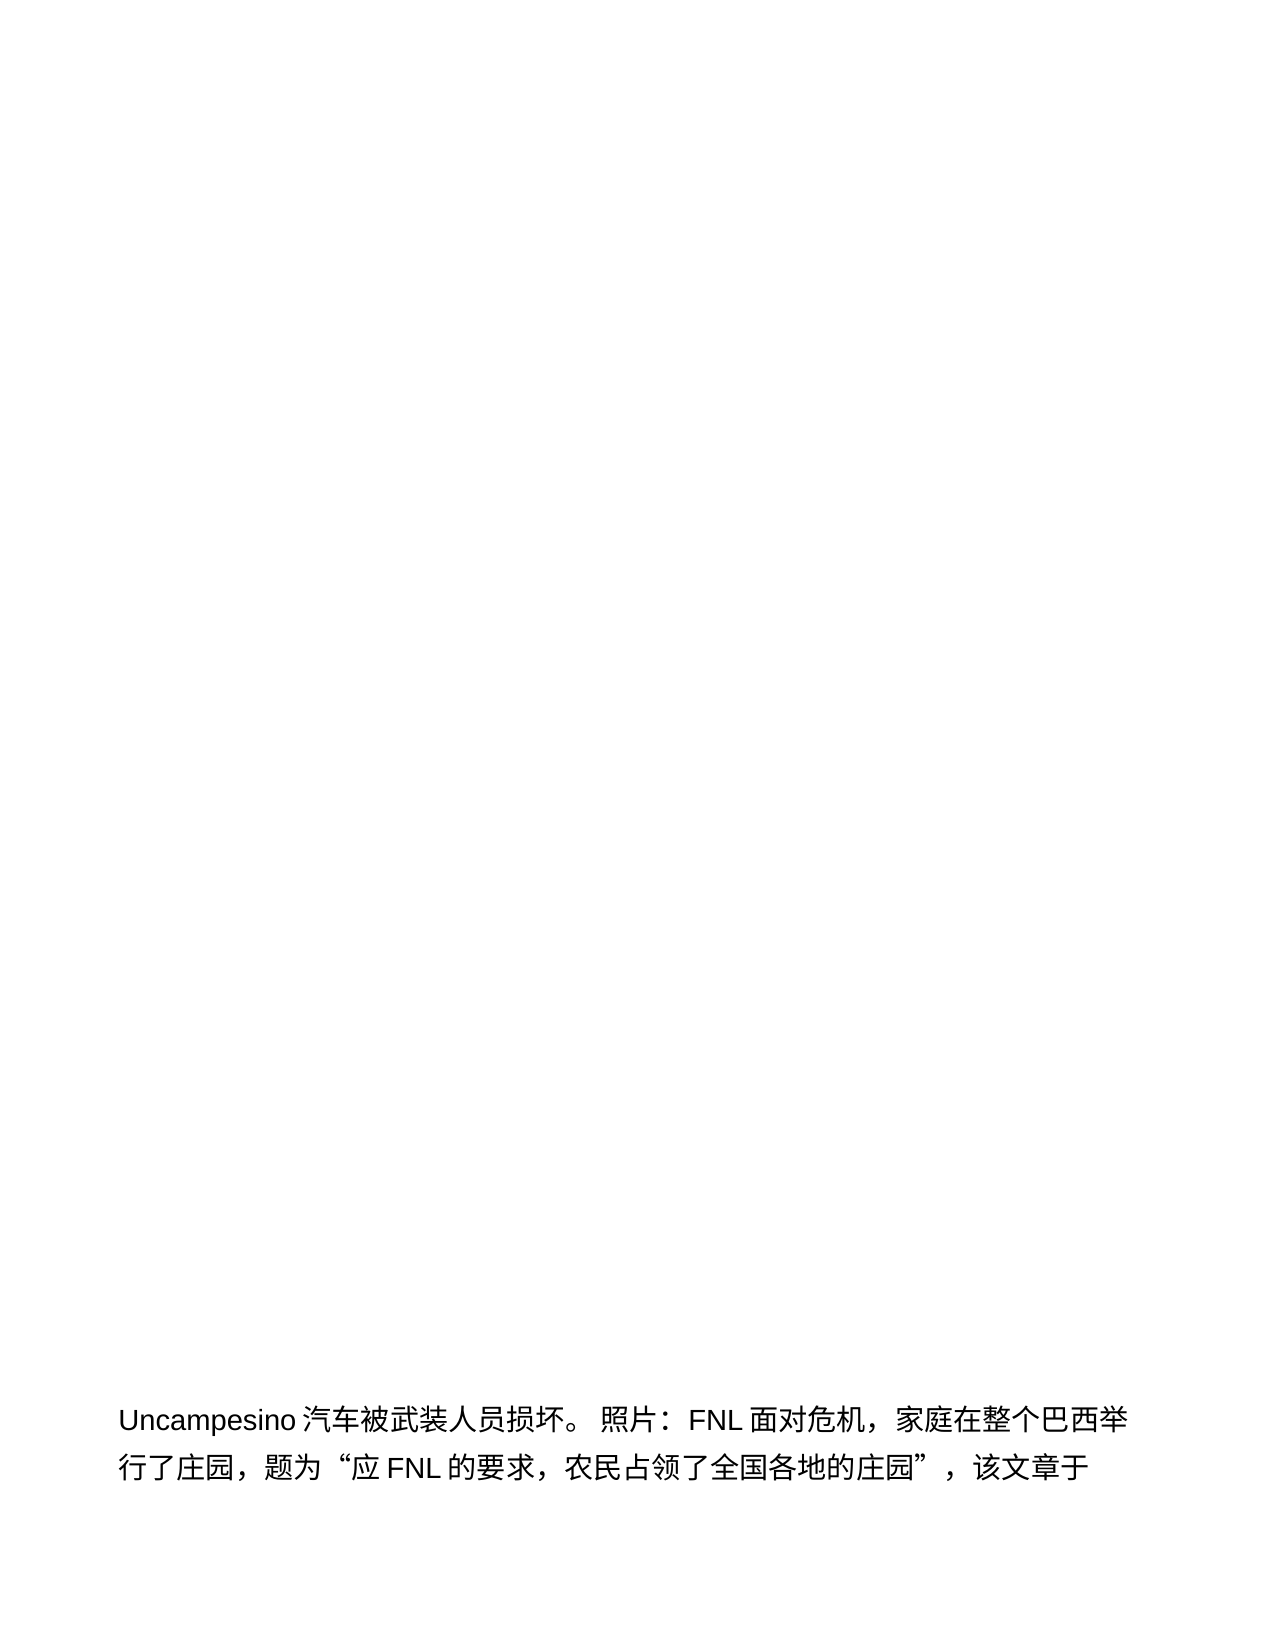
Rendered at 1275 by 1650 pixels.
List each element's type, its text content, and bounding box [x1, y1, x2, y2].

text Uncampesino汽车被武装人员损坏。 照片：FNL面对危机，家庭在整个巴西举行了庄园，题为“应FNL的要求，农民占领了全国各地的庄园”，该文章于 [118, 710, 1157, 1487]
